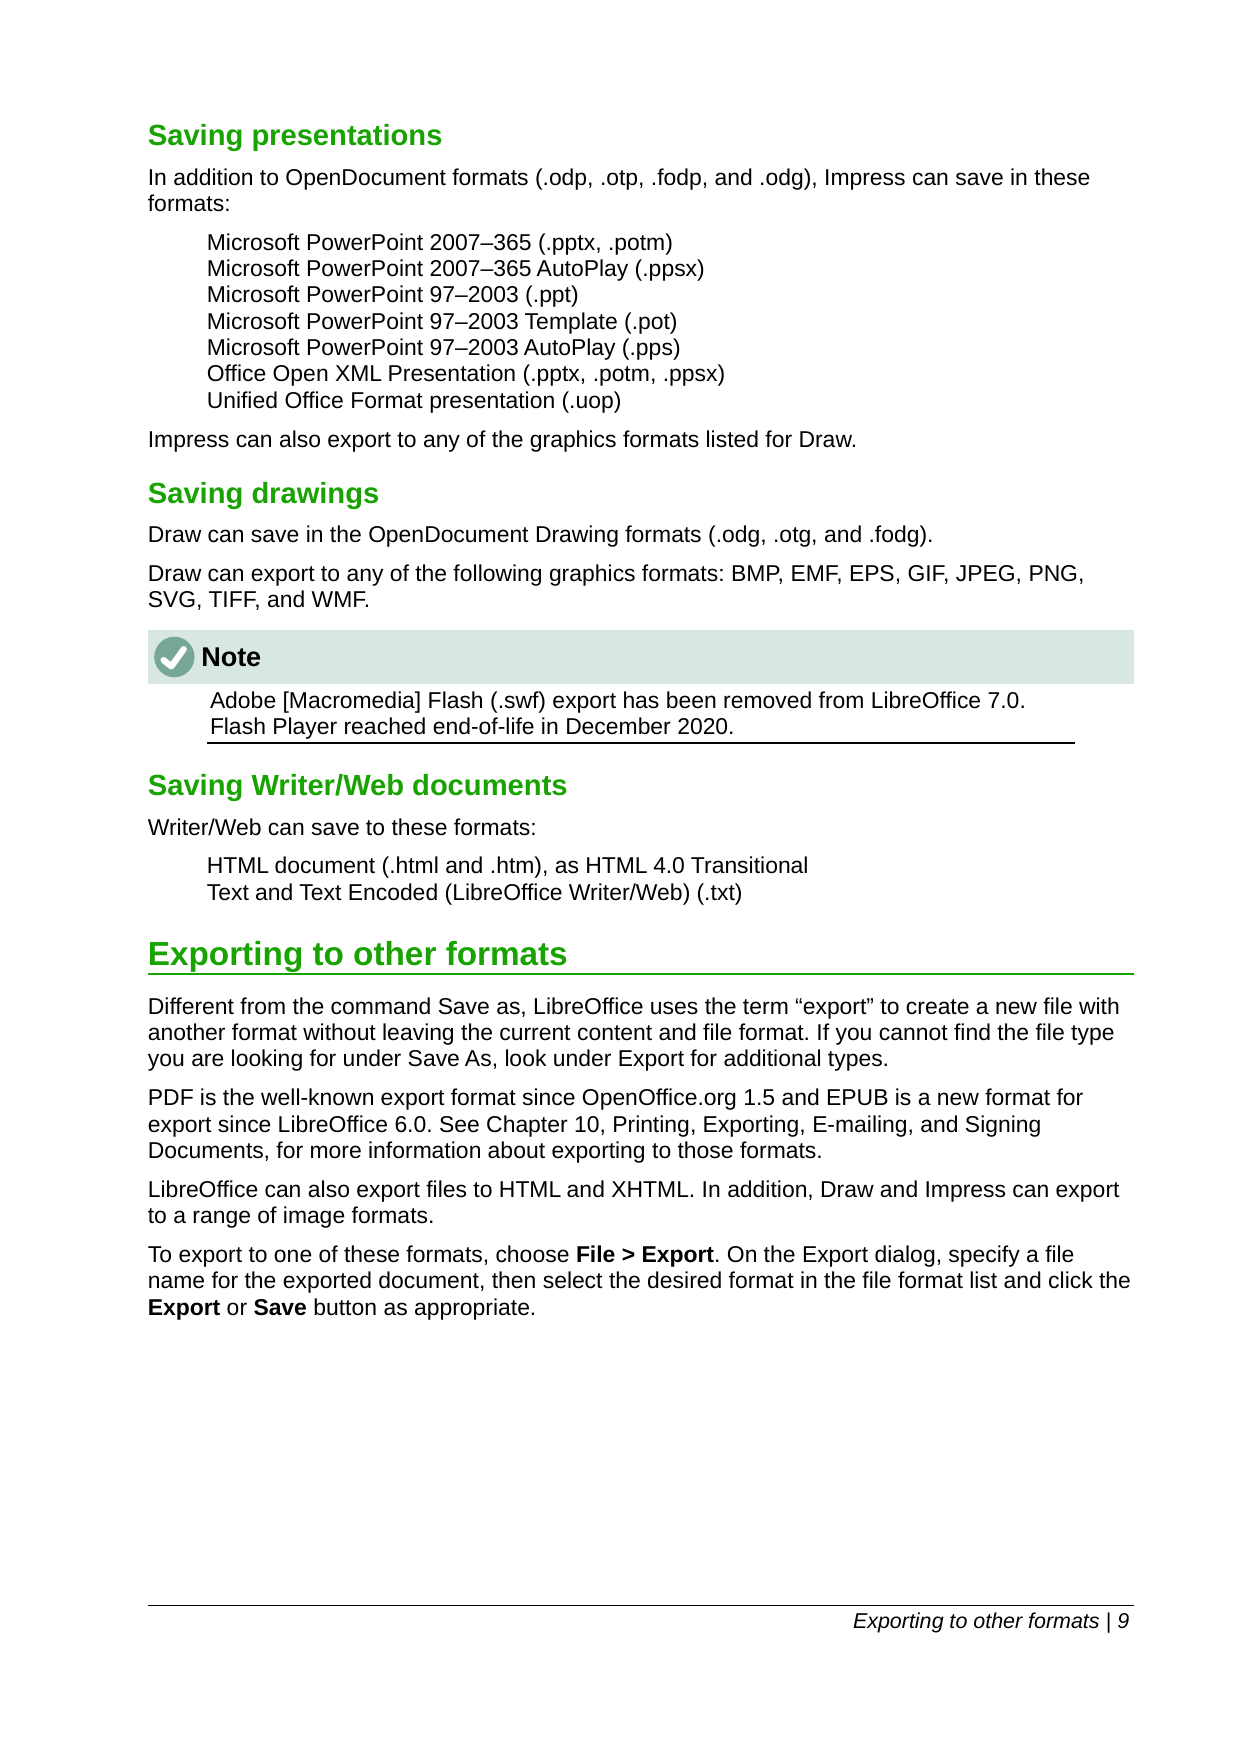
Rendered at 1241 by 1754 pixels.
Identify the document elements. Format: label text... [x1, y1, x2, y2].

subtitle Note [148, 630, 1134, 684]
list In addition to OpenDocument formats (.odp, .otp, .fodp, and .odg), Impress can save in these formats: [148, 163, 1134, 216]
text Different from the command Save as, LibreOffice uses the term “export” to create a new file with another format without leaving the current content and file format. If you cannot find the file type you are looking for under Save As, look under Export for additional types. [148, 993, 1134, 1072]
subtitle Saving drawings [148, 476, 1134, 509]
text Microsoft PowerPoint 2007–365 (.pptx, .potm) Microsoft PowerPoint 2007–365 AutoPlay (.ppsx) Microsoft PowerPoint 97–2003 (.ppt) Microsoft PowerPoint 97–2003 Template (.pot) Microsoft PowerPoint 97–2003 AutoPlay (.pps) Office Open XML Presentation (.pptx, .potm, .ppsx) Unified Office Format presentation (.uop) [207, 229, 1134, 413]
text Writer/Web can save to these formats: [148, 813, 1134, 840]
text PDF is the well-known export format since OpenOffice.org 1.5 and EPUB is a new format for export since LibreOffice 6.0. See Chapter 10, Printing, Exporting, E-mailing, and Signing Documents, for more information about exporting to those formats. [148, 1084, 1134, 1163]
text LibreOffice can also export files to HTML and XHTML. In addition, Draw and Impress can export to a range of image formats. [148, 1176, 1134, 1228]
text Adobe [Macromedia] Flash (.swf) export has been removed from LibreOffice 7.0. Flash Player reached end-of-life in December 2020. [207, 684, 1075, 742]
text To export to one of these formats, choose File > Export. On the Export dialog, specify a file name for the exported document, then select the desired format in the file format list and click the Export or Save button as appropriate. [148, 1241, 1134, 1320]
subtitle Exporting to other formats [148, 934, 1134, 973]
text Draw can export to any of the following graphics formats: BMP, EMF, EPS, GIF, JPEG, PNG, SVG, TIFF, and WMF. [148, 560, 1134, 612]
text HTML document (.html and .htm), as HTML 4.0 Transitional Text and Text Encoded (LibreOffice Writer/Web) (.txt) [207, 852, 1134, 905]
text Impress can also export to any of the graphics formats listed for Draw. [148, 426, 1134, 452]
subtitle Saving Writer/Web documents [148, 768, 1134, 802]
text Draw can save in the OpenDocument Drawing formats (.odg, .otg, and .fodg). [148, 521, 1134, 547]
subtitle Saving presentations [148, 118, 1134, 152]
